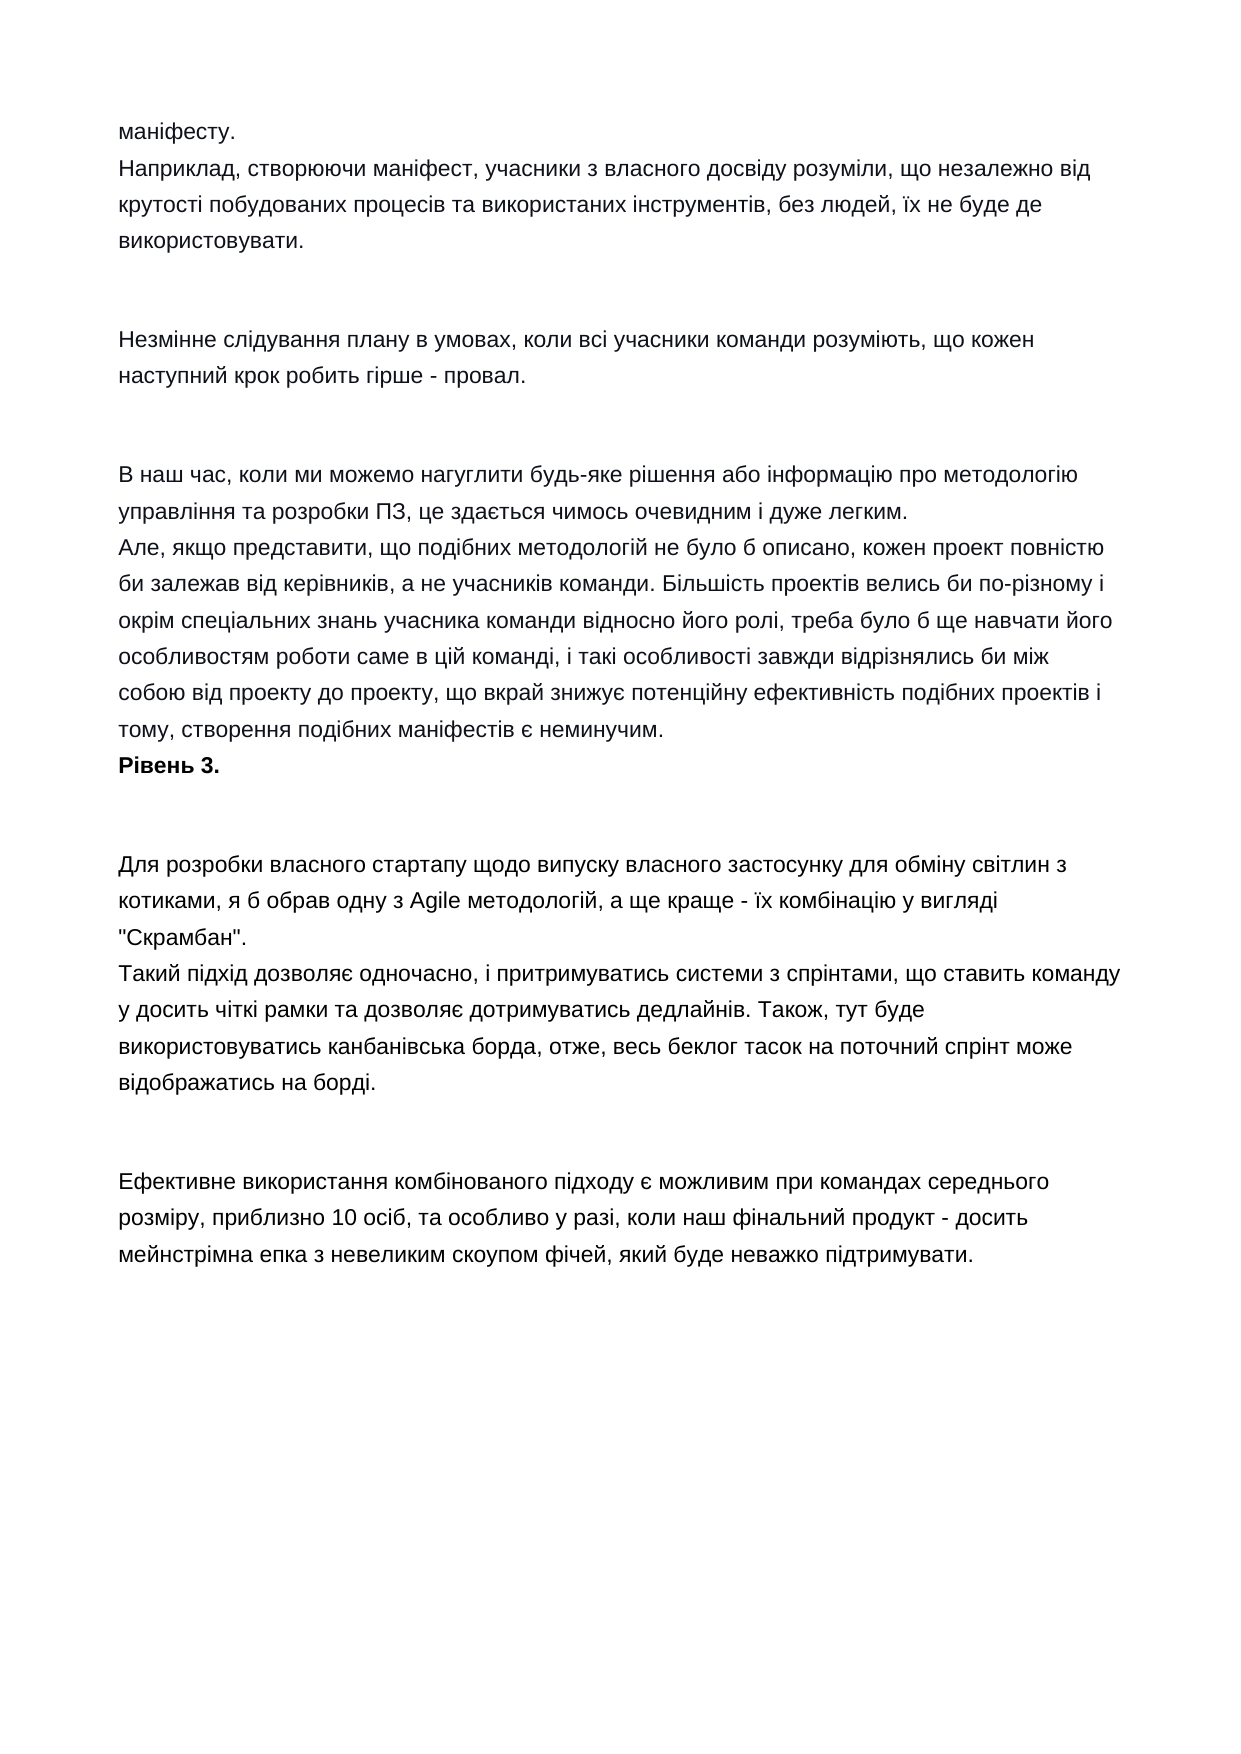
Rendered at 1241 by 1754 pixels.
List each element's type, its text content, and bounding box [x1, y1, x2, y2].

text Ефективне використання комбінованого підходу є можливим при командах середнього розміру, приблизно 10 осіб, та особливо у разі, коли наш фінальний продукт - досить мейнстрімна епка з невеликим скоупом фічей, який буде неважко підтримувати. [118, 1168, 1122, 1267]
text Рівень 3. [118, 752, 1122, 778]
text В наш час, коли ми можемо нагуглити будь-яке рішення або інформацію про методологію управління та розробки ПЗ, це здається чимось очевидним і дуже легким. [118, 461, 1122, 524]
text Незмінне слідування плану в умовах, коли всі учасники команди розуміють, що кожен наступний крок робить гірше - провал. [118, 326, 1122, 389]
text маніфесту. [118, 118, 1122, 144]
text Для розробки власного стартапу щодо випуску власного застосунку для обміну світлин з котиками, я б обрав одну з Agile методологій, а ще краще - їх комбінацію у вигляді "Скрамбан". [118, 851, 1122, 950]
text Такий підхід дозволяє одночасно, і притримуватись системи з спрінтами, що ставить команду у досить чіткі рамки та дозволяє дотримуватись дедлайнів. Також, тут буде використовуватись канбанівська борда, отже, весь беклог тасок на поточний спрінт може відображатись на борді. [118, 960, 1122, 1095]
text Наприклад, створюючи маніфест, учасники з власного досвіду розуміли, що незалежно від крутості побудованих процесів та використаних інструментів, без людей, їх не буде де використовувати. [118, 154, 1122, 253]
text Але, якщо представити, що подібних методологій не було б описано, кожен проект повністю би залежав від керівників, а не учасників команди. Більшість проектів велись би по-різному і окрім спеціальних знань учасника команди відносно його ролі, треба було б ще навчати його особливостям роботи саме в цій команді, і такі особливості завжди відрізнялись би між собою від проекту до проекту, що вкрай знижує потенційну ефективність подібних проектів і тому, створення подібних маніфестів є неминучим. [118, 534, 1122, 742]
